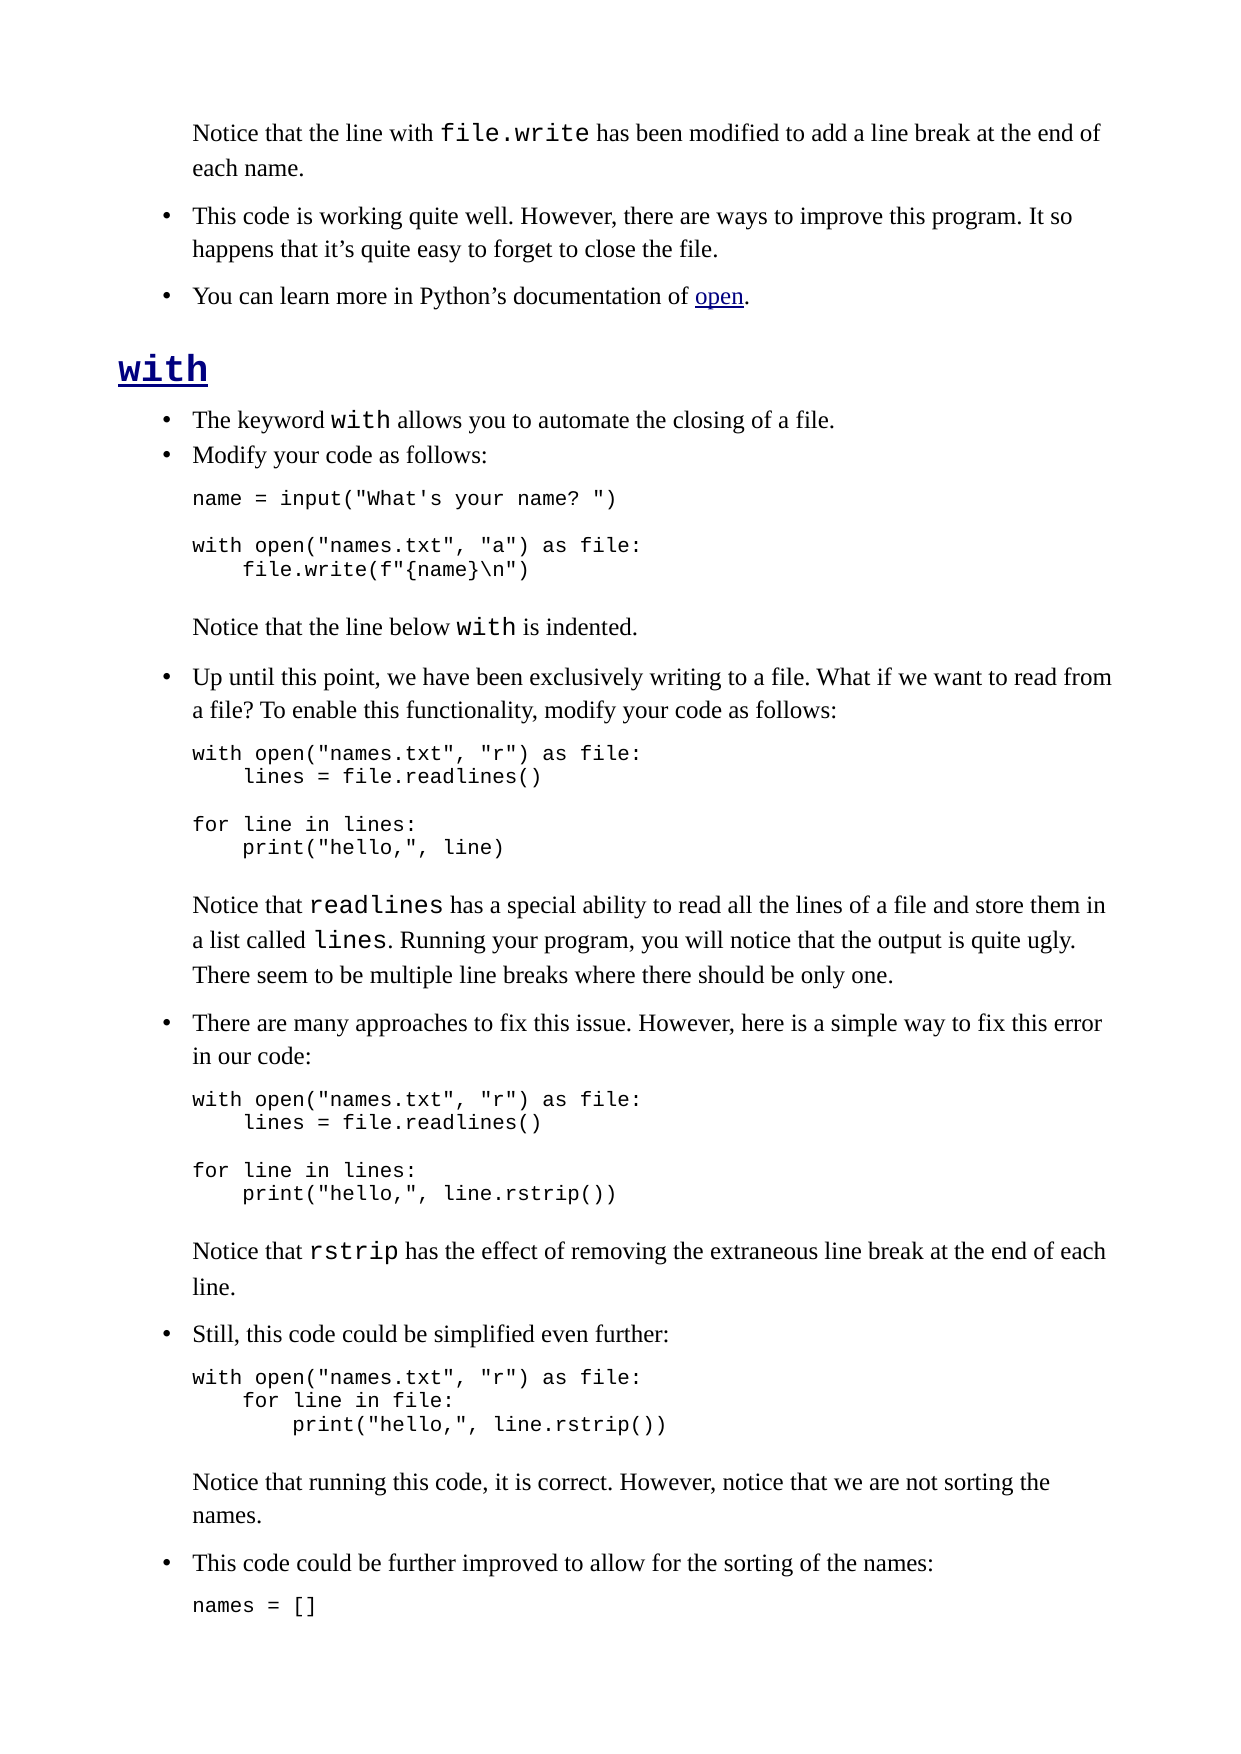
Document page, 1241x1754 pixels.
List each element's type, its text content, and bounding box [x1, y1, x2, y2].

list Notice that the line with file.write has been modified to add a line break at the end of each name. [162, 118, 1122, 182]
list with open("names.txt", "r") as file: [162, 743, 1122, 766]
list for line in lines: [162, 1160, 1122, 1183]
list The keyword with allows you to automate the closing of a file. [162, 405, 1122, 436]
list lines = file.readlines() [162, 766, 1122, 790]
list print("hello,", line) [162, 837, 1122, 861]
list with open("names.txt", "r") as file: [162, 1089, 1122, 1112]
list Up until this point, we have been exclusively writing to a file. What if we want to read from a file? To enable this functionality, modify your code as follows: [162, 662, 1122, 724]
list Notice that rstrip has the effect of removing the extraneous line break at the end of each line. [162, 1236, 1122, 1300]
list There are many approaches to fix this issue. However, here is a simple way to fix this error in our code: [162, 1008, 1122, 1070]
list print("hello,", line.rstrip()) [162, 1183, 1122, 1207]
list You can learn more in Python’s documentation of open. [162, 281, 1122, 310]
list Still, this code could be simplified even further: [162, 1319, 1122, 1348]
list This code could be further improved to allow for the sorting of the names: [162, 1548, 1122, 1577]
list lines = file.readlines() [162, 1112, 1122, 1136]
list for line in file: [162, 1390, 1122, 1414]
list Notice that the line below with is indented. [162, 612, 1122, 643]
list This code is working quite well. However, there are ways to improve this program. It so happens that it’s quite easy to forget to close the file. [162, 201, 1122, 263]
subtitle with [118, 350, 1122, 392]
list file.write(f"{name}\n") [162, 559, 1122, 582]
list with open("names.txt", "r") as file: [162, 1367, 1122, 1390]
list print("hello,", line.rstrip()) [162, 1414, 1122, 1438]
list names = [] [162, 1595, 1122, 1619]
list Notice that running this code, it is correct. However, notice that we are not sorting the names. [162, 1467, 1122, 1529]
list Modify your code as follows: [162, 440, 1122, 469]
list for line in lines: [162, 813, 1122, 837]
list Notice that readlines has a special ability to read all the lines of a file and store them in a list called lines. Running your program, you will notice that the output is quite ugly. There seem to be multiple line breaks where there should be only one. [162, 890, 1122, 989]
list with open("names.txt", "a") as file: [162, 535, 1122, 559]
list name = input("What's your name? ") [162, 488, 1122, 512]
